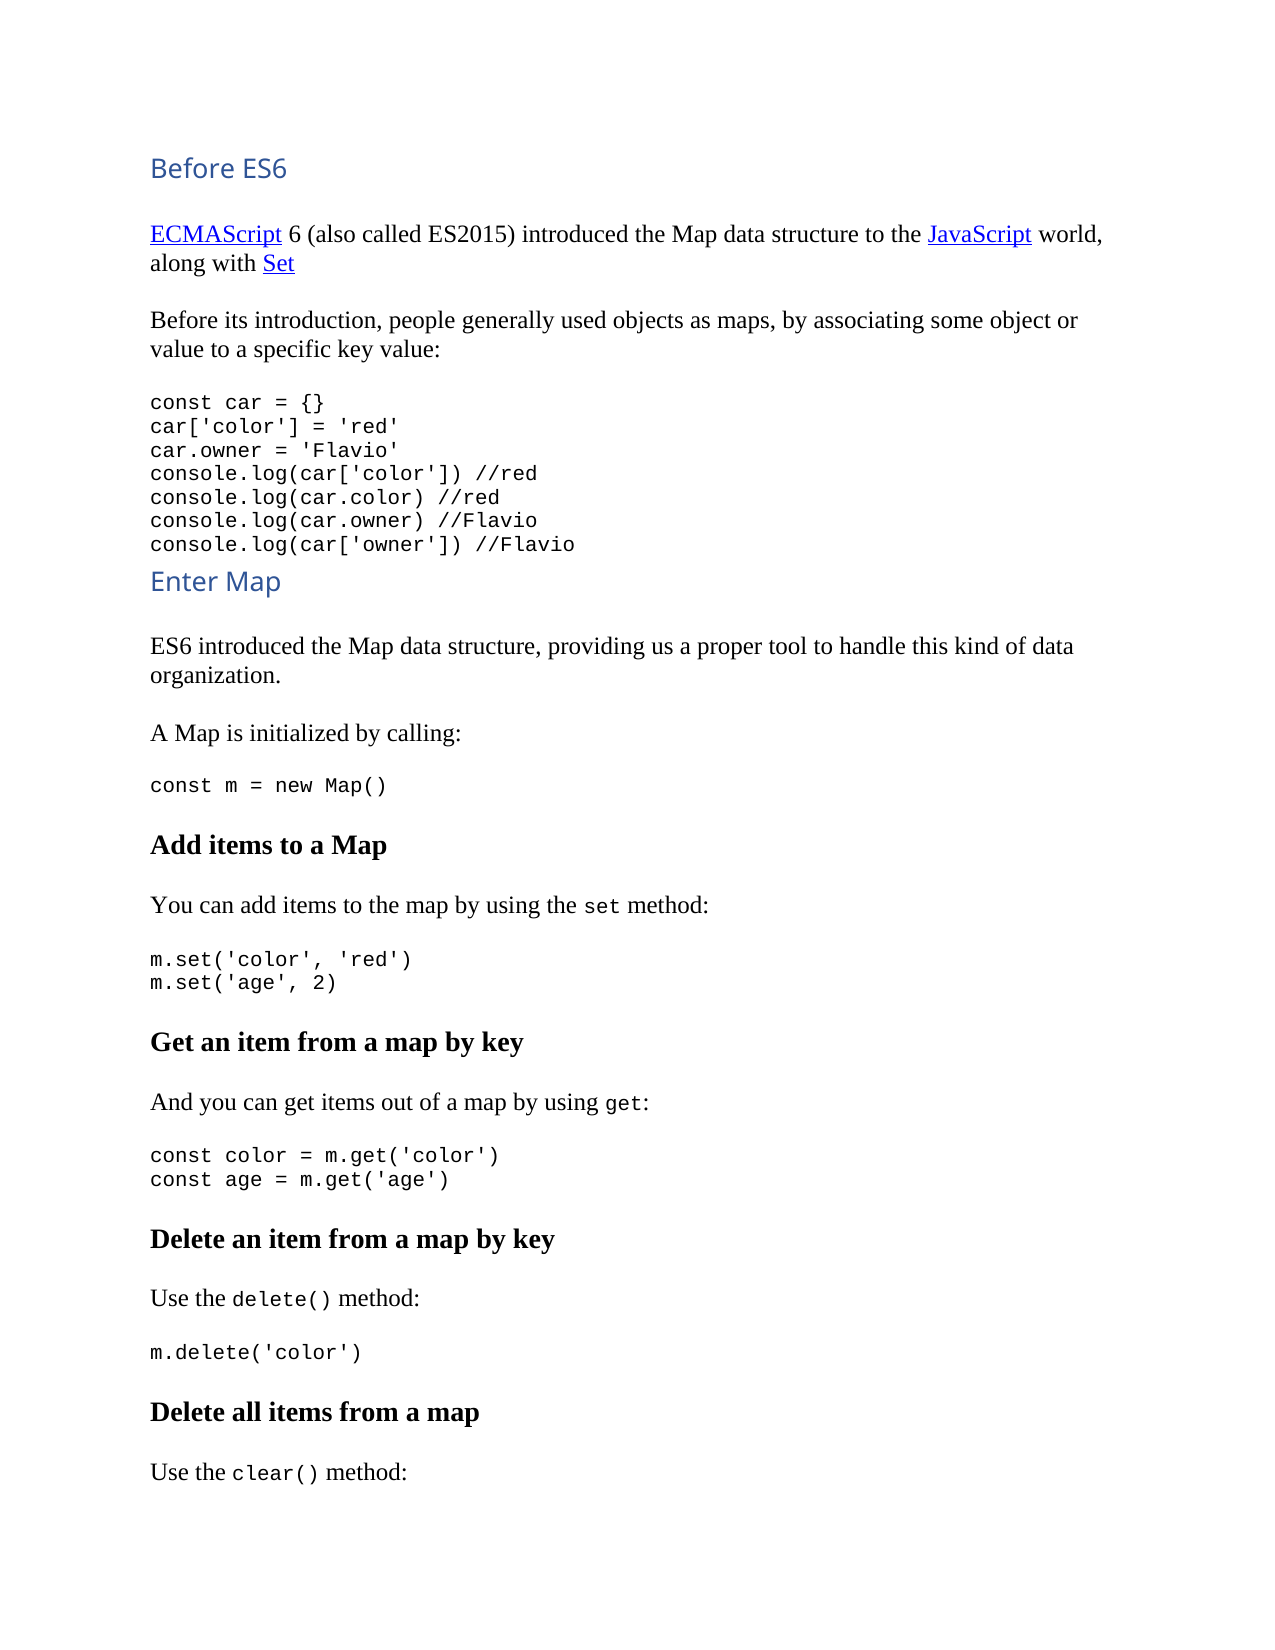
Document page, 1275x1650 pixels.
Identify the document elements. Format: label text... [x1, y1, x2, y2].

text ECMAScript 6 (also called ES2015) introduced the Map data structure to the JavaScript world, along with Set [150, 219, 1125, 276]
text car['color'] = 'red' [150, 416, 1125, 439]
text console.log(car.owner) //Flavio [150, 511, 1125, 534]
text Before its introduction, people generally used objects as maps, by associating some object or value to a specific key value: [150, 306, 1125, 363]
subtitle Get an item from a map by key [150, 1025, 1125, 1057]
subtitle Before ES6 [150, 150, 1125, 187]
text m.set('age', 2) [150, 972, 1125, 996]
text console.log(car['color']) //red [150, 463, 1125, 487]
text And you can get items out of a map by using get: [150, 1087, 1125, 1116]
text const car = {} [150, 392, 1125, 416]
text const age = m.get('age') [150, 1169, 1125, 1193]
text console.log(car['owner']) //Flavio [150, 534, 1125, 558]
subtitle Delete all items from a map [150, 1395, 1125, 1427]
text m.set('color', 'red') [150, 949, 1125, 972]
text Use the clear() method: [150, 1457, 1125, 1486]
subtitle Add items to a Map [150, 828, 1125, 861]
subtitle Enter Map [150, 562, 1125, 599]
text console.log(car.color) //red [150, 487, 1125, 511]
text const color = m.get('color') [150, 1145, 1125, 1169]
text A Map is initialized by calling: [150, 718, 1125, 746]
text m.delete('color') [150, 1342, 1125, 1366]
text ES6 introduced the Map data structure, providing us a proper tool to handle this kind of data organization. [150, 631, 1125, 688]
text Use the delete() method: [150, 1283, 1125, 1313]
text You can add items to the map by using the set method: [150, 890, 1125, 919]
text car.owner = 'Flavio' [150, 439, 1125, 463]
text const m = new Map() [150, 776, 1125, 799]
subtitle Delete an item from a map by key [150, 1222, 1125, 1254]
